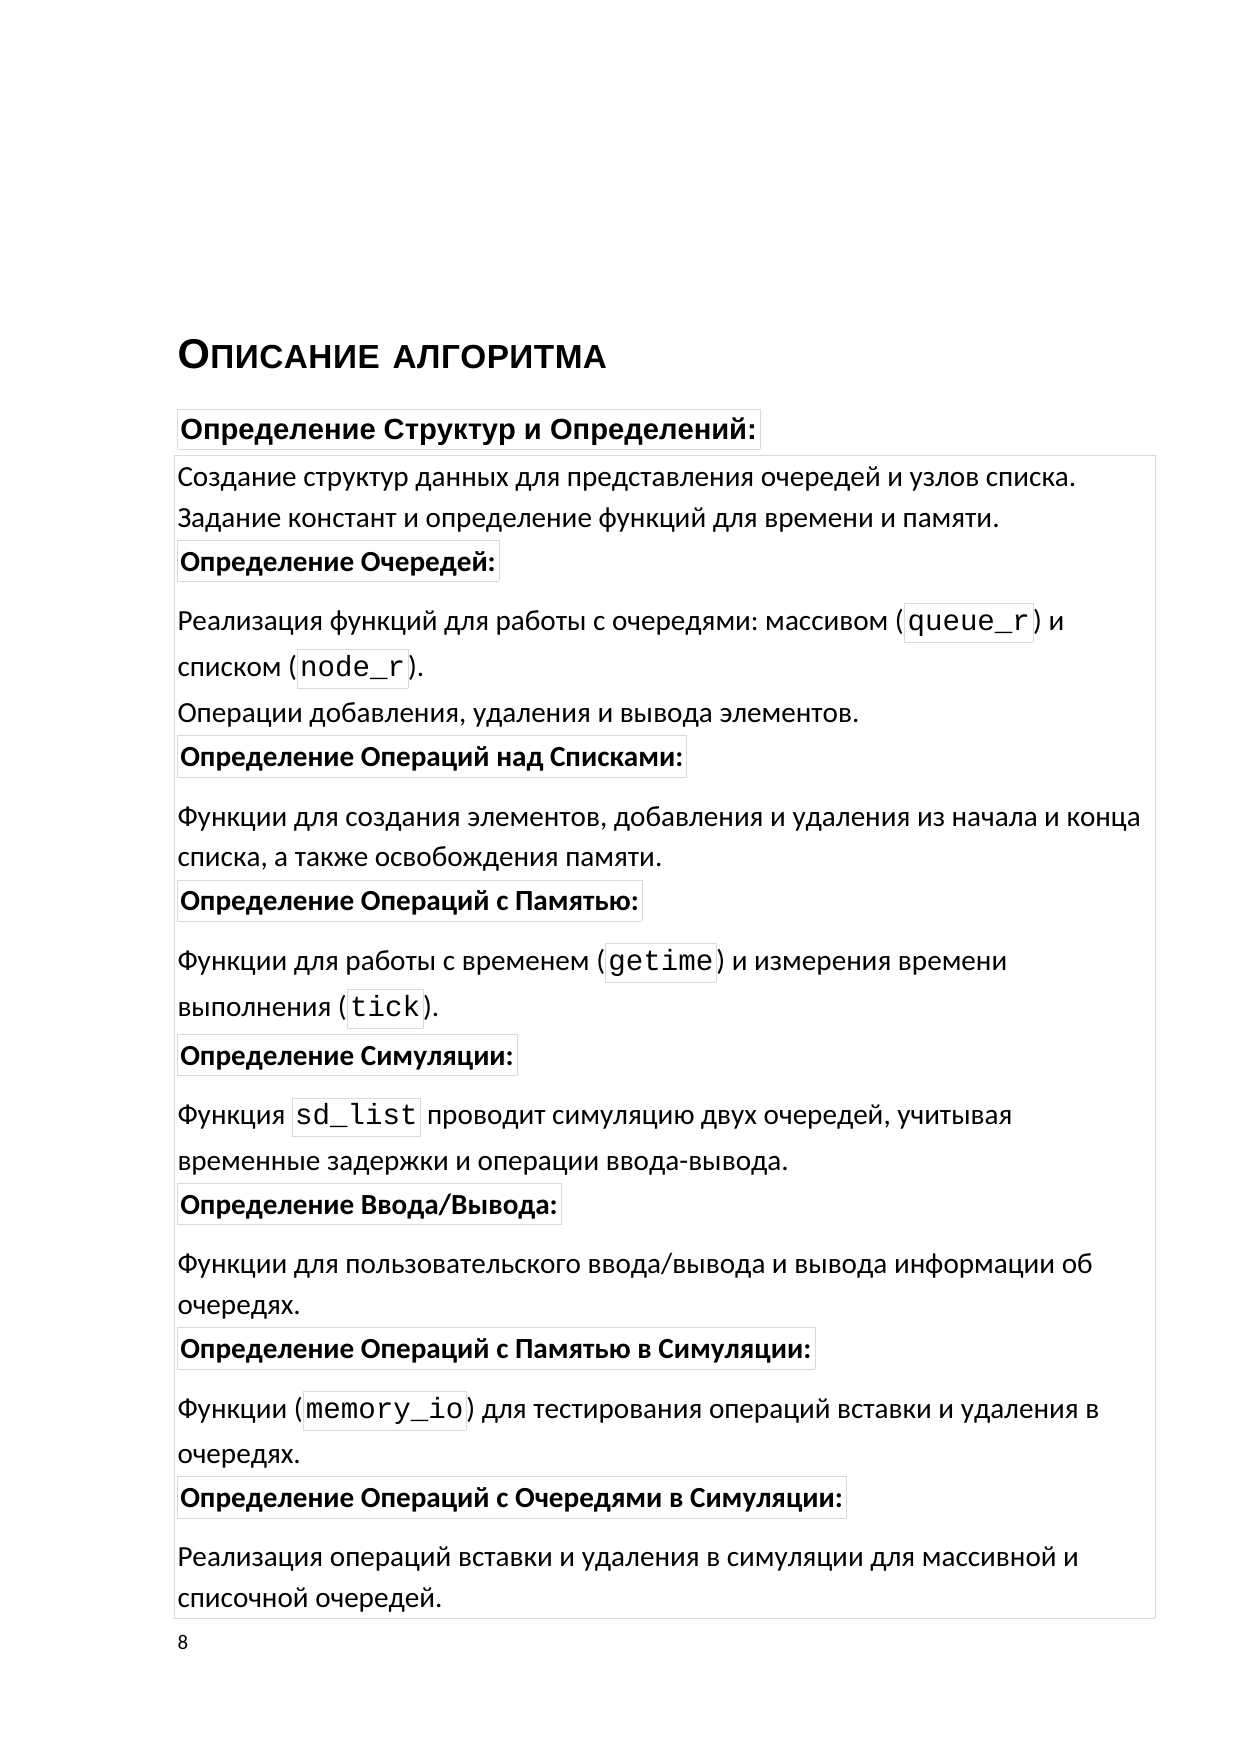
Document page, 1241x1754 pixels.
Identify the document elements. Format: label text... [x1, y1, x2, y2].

text Операции добавления, удаления и вывода элементов. [175, 691, 1155, 730]
text Реализация операций вставки и удаления в симуляции для массивной и списочной очередей. [175, 1536, 1155, 1618]
text Определение Операций с Памятью: [175, 876, 1155, 921]
text Функции для создания элементов, добавления и удаления из начала и конца списка, а также освобождения памяти. [175, 794, 1155, 874]
subtitle Описание алгоритма [177, 329, 1152, 377]
text Определение Структур и Определений: [178, 410, 760, 449]
text Функция sd_list проводит симуляцию двух очередей, учитывая временные задержки и операции ввода-вывода. [175, 1093, 1155, 1177]
text Функции для пользовательского ввода/вывода и вывода информации об очередях. [175, 1242, 1155, 1322]
text Определение Очередей: [175, 537, 1155, 581]
text Определение Симуляции: [175, 1031, 1155, 1076]
text Реализация функций для работы с очередями: массивом (queue_r) и списком (node_r). [175, 599, 1155, 688]
text Создание структур данных для представления очередей и узлов списка. [175, 456, 1155, 493]
text Определение Операций над Списками: [175, 732, 1155, 777]
text Функции (memory_io) для тестирования операций вставки и удаления в очередях. [175, 1387, 1155, 1471]
text Определение Ввода/Вывода: [175, 1180, 1155, 1224]
text Определение Операций с Очередями в Симуляции: [175, 1473, 1155, 1518]
text Задание констант и определение функций для времени и памяти. [175, 496, 1155, 534]
text Функции для работы с временем (getime) и измерения времени выполнения (tick). [175, 939, 1155, 1028]
text Определение Операций с Памятью в Симуляции: [175, 1324, 1155, 1369]
text [761, 409, 1152, 449]
